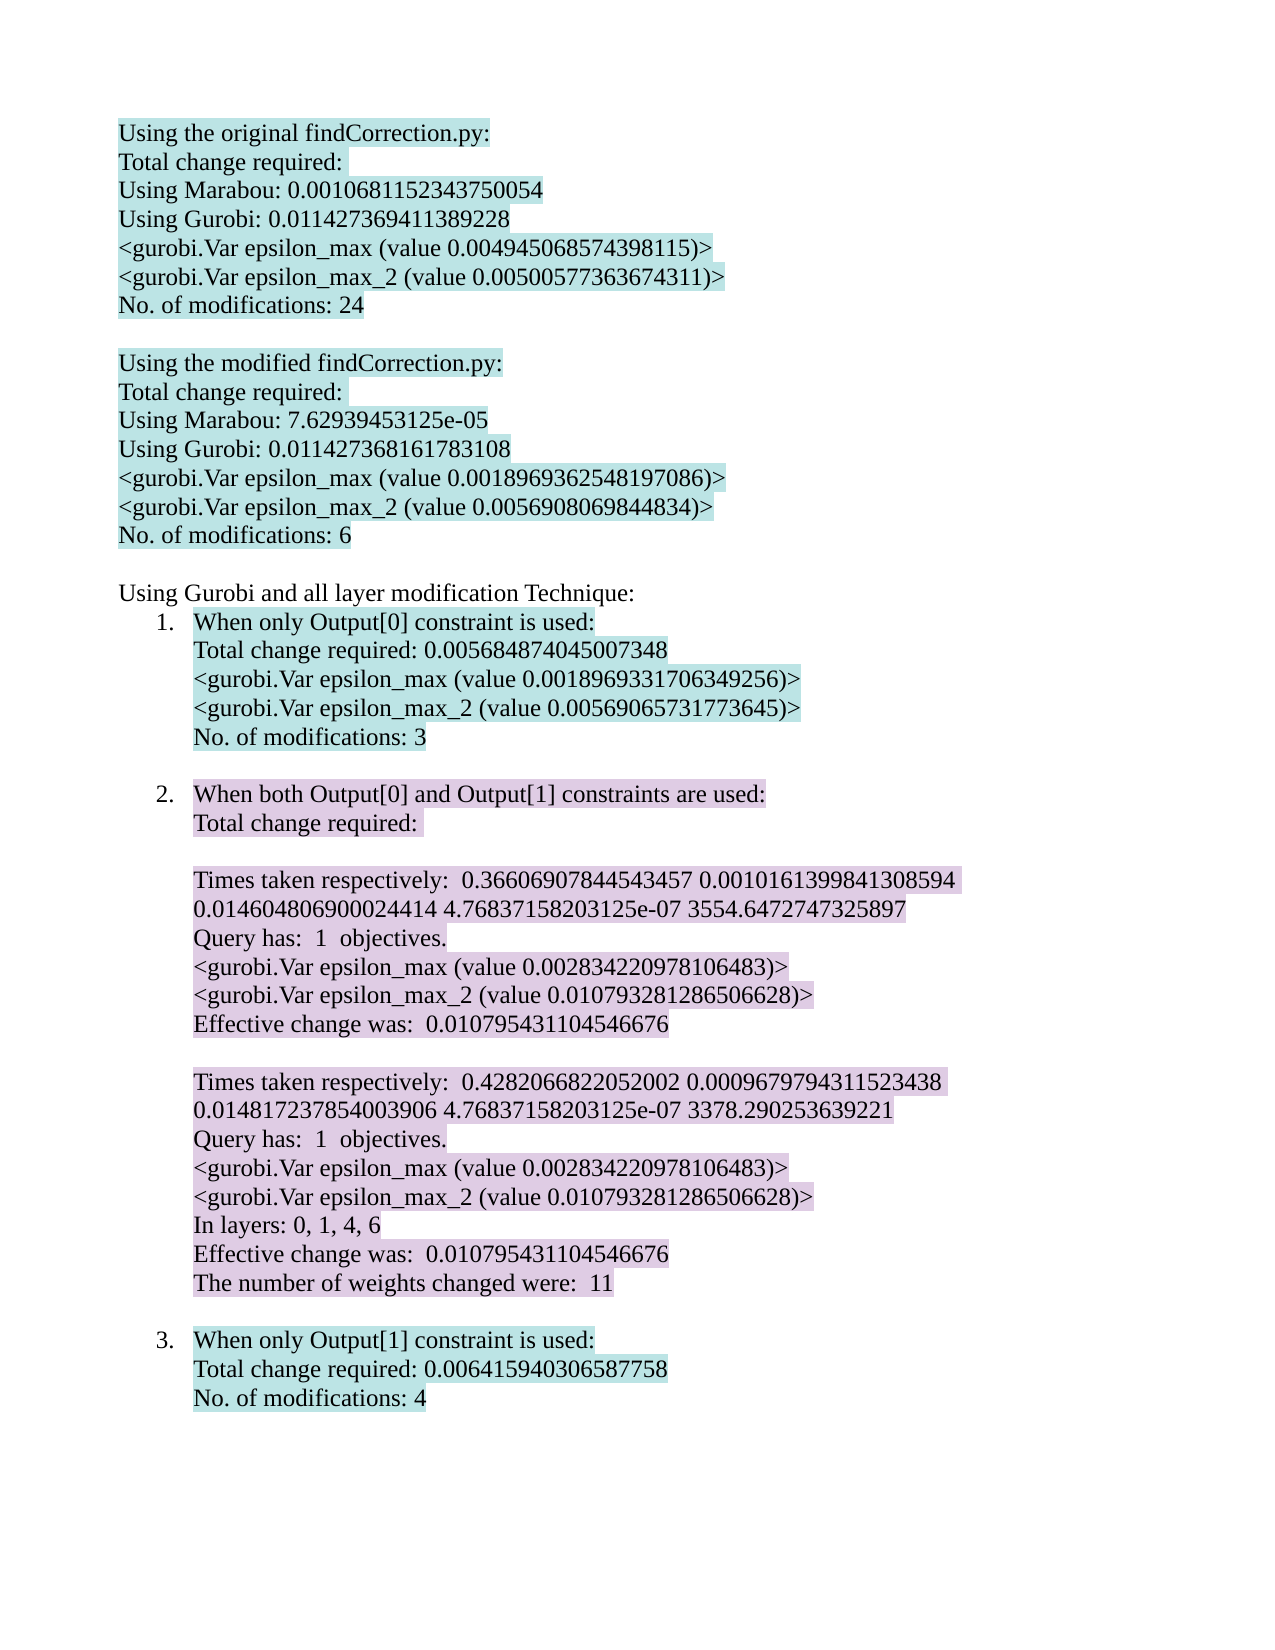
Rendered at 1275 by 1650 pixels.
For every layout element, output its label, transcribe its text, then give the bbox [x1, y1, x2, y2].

text <gurobi.Var epsilon_max (value 0.004945068574398115)> [118, 233, 1157, 262]
text <gurobi.Var epsilon_max_2 (value 0.00500577363674311)> [118, 262, 1157, 291]
list When only Output[1] constraint is used: [156, 1326, 1157, 1354]
text No. of modifications: 24 [118, 291, 1157, 319]
list No. of modifications: 4 [156, 1383, 1157, 1412]
list When both Output[0] and Output[1] constraints are used: [156, 779, 1157, 808]
text Using Gurobi: 0.011427368161783108 [118, 434, 1157, 463]
list Total change required: 0.005684874045007348 <gurobi.Var epsilon_max (value 0.0018969331706349256)> [156, 636, 1157, 693]
list Effective change was: 0.010795431104546676 [156, 1009, 1157, 1038]
list In layers: 0, 1, 4, 6 [156, 1211, 1157, 1239]
list <gurobi.Var epsilon_max_2 (value 0.010793281286506628)> [156, 981, 1157, 1009]
text No. of modifications: 6 [118, 521, 1157, 549]
list <gurobi.Var epsilon_max_2 (value 0.00569065731773645)> [156, 693, 1157, 722]
list Effective change was: 0.010795431104546676 [156, 1239, 1157, 1268]
list No. of modifications: 3 [156, 722, 1157, 751]
text Using the original findCorrection.py: [118, 118, 1157, 147]
list <gurobi.Var epsilon_max (value 0.002834220978106483)> [156, 1153, 1157, 1182]
list The number of weights changed were: 11 [156, 1268, 1157, 1297]
list Times taken respectively: 0.4282066822052002 0.0009679794311523438 0.014817237854003906 4.76837158203125e-07 3378.290253639221 [156, 1067, 1157, 1124]
text Using Marabou: 7.62939453125e-05 [118, 406, 1157, 434]
list <gurobi.Var epsilon_max (value 0.002834220978106483)> [156, 952, 1157, 981]
list Query has: 1 objectives. [156, 923, 1157, 952]
text <gurobi.Var epsilon_max_2 (value 0.0056908069844834)> [118, 492, 1157, 521]
list Query has: 1 objectives. [156, 1124, 1157, 1153]
list When only Output[0] constraint is used: [156, 607, 1157, 636]
list Total change required: 0.006415940306587758 [156, 1354, 1157, 1383]
text Using Marabou: 0.0010681152343750054 [118, 176, 1157, 204]
list <gurobi.Var epsilon_max_2 (value 0.010793281286506628)> [156, 1182, 1157, 1211]
text Using Gurobi and all layer modification Technique: [118, 578, 1157, 607]
text <gurobi.Var epsilon_max (value 0.0018969362548197086)> [118, 463, 1157, 492]
list Total change required: [156, 808, 1157, 837]
text Using Gurobi: 0.011427369411389228 [118, 204, 1157, 233]
text Using the modified findCorrection.py: [118, 348, 1157, 377]
text Total change required: [118, 147, 1157, 176]
list Times taken respectively: 0.36606907844543457 0.0010161399841308594 0.014604806900024414 4.76837158203125e-07 3554.6472747325897 [156, 866, 1157, 923]
text Total change required: [118, 377, 1157, 406]
